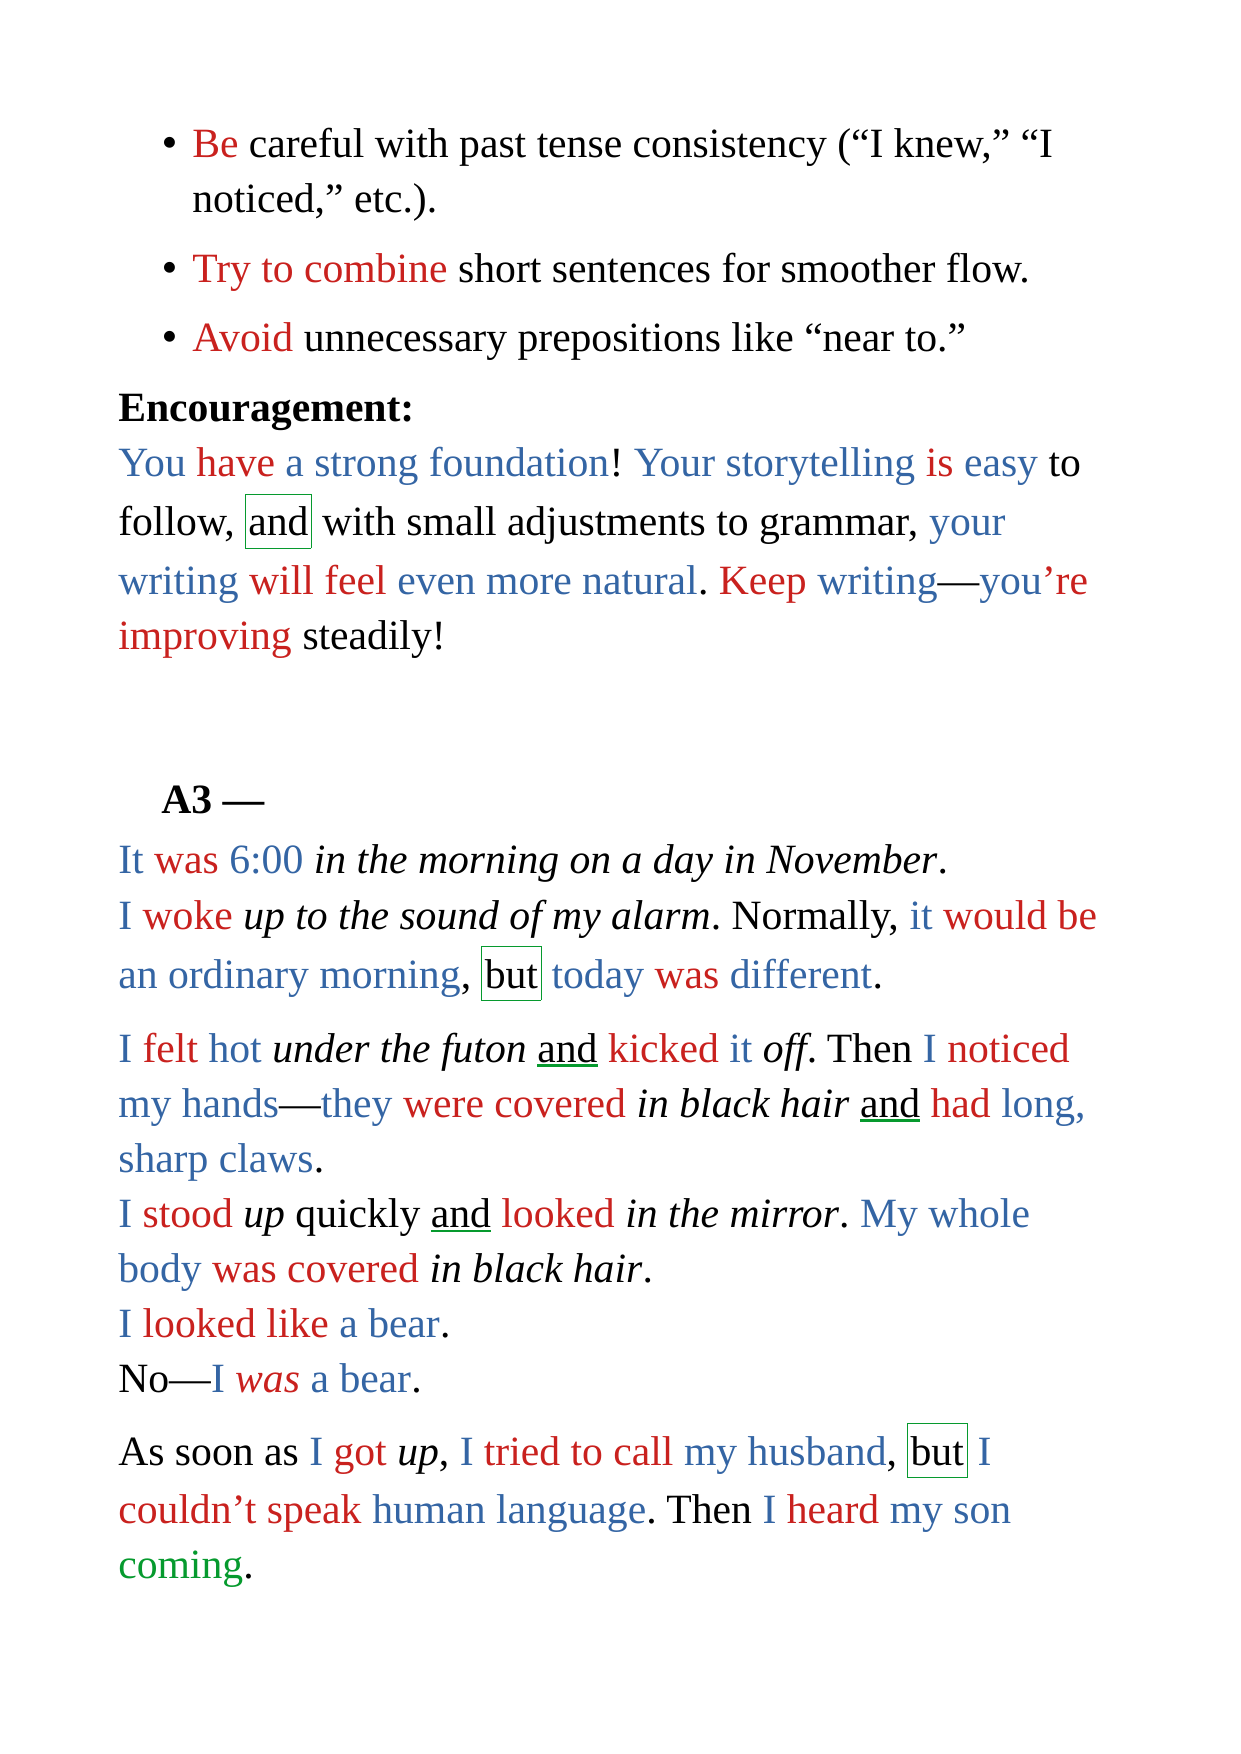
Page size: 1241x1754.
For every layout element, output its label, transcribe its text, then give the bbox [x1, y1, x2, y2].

list Be careful with past tense consistency (“I knew,” “I noticed,” etc.). [162, 118, 1122, 221]
list Avoid unnecessary prepositions like “near to.” [162, 313, 1122, 361]
list Try to combine short sentences for smoother flow. [162, 243, 1122, 291]
subtitle ✅ A3 — [118, 774, 1122, 822]
text Encouragement: You have a strong foundation! Your storytelling is easy to follow, and with small adjustments to grammar, your writing will feel even more natural. Keep writing—you’re improving steadily! [118, 383, 1122, 658]
text It was 6:00 in the morning on a day in November. I woke up to the sound of my alarm. Normally, it would be an ordinary morning, but today was different. [118, 835, 1122, 1000]
text As soon as I got up, I tried to call my husband, but I couldn’t speak human language. Then I heard my son coming. [118, 1423, 1122, 1588]
text I felt hot under the futon and kicked it off. Then I noticed my hands—they were covered in black hair and had long, sharp claws. I stood up quickly and looked in the mirror. My whole body was covered in black hair. I looked like a bear. No—I was a bear. [118, 1023, 1122, 1402]
